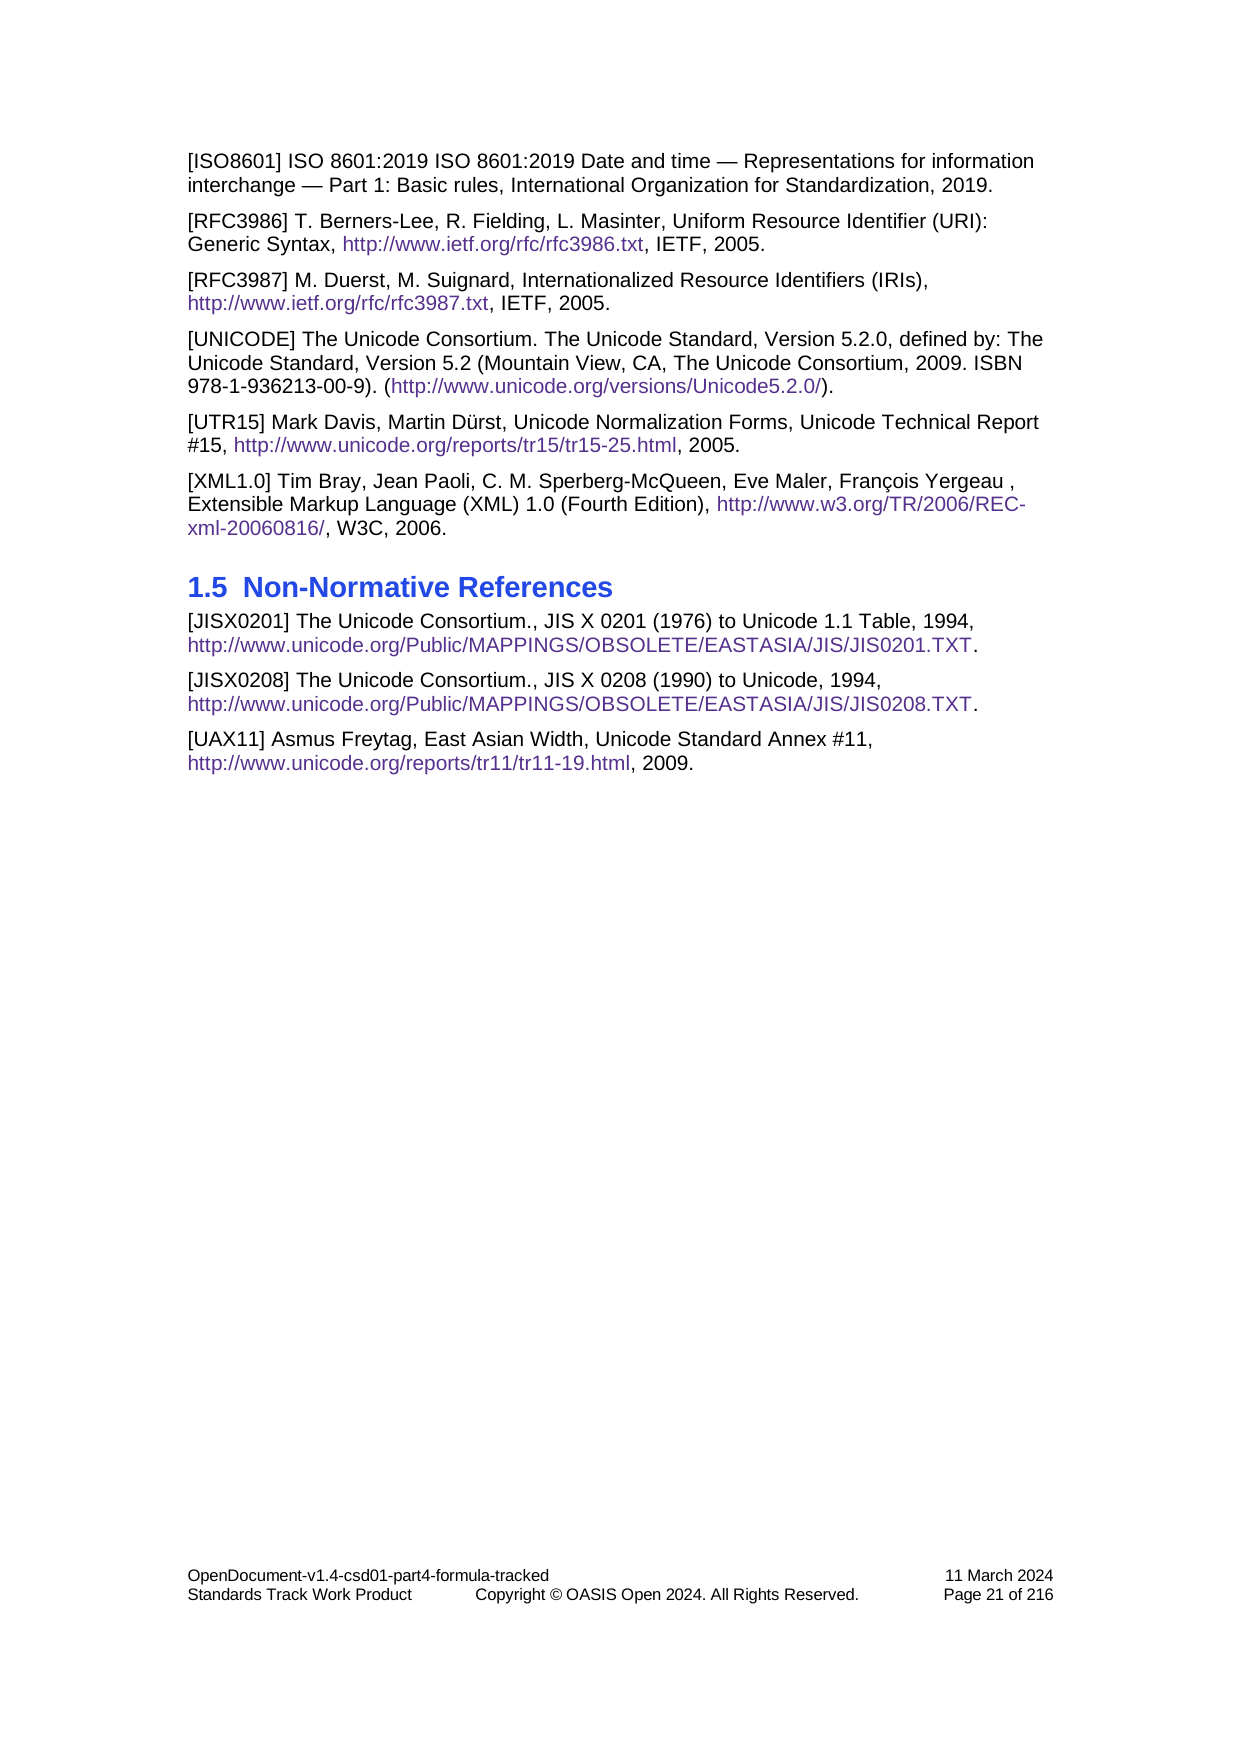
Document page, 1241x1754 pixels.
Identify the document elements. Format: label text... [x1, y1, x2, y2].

subtitle Non-Normative References [187, 571, 1053, 603]
text [JISX0208] The Unicode Consortium., JIS X 0208 (1990) to Unicode, 1994, http://www.unicode.org/Public/MAPPINGS/OBSOLETE/EASTASIA/JIS/JIS0208.TXT. [187, 669, 1053, 716]
text [JISX0201] The Unicode Consortium., JIS X 0201 (1976) to Unicode 1.1 Table, 1994, http://www.unicode.org/Public/MAPPINGS/OBSOLETE/EASTASIA/JIS/JIS0201.TXT. [187, 609, 1053, 657]
text [RFC3987] M. Duerst, M. Suignard, Internationalized Resource Identifiers (IRIs), http://www.ietf.org/rfc/rfc3987.txt, IETF, 2005. [187, 268, 1053, 315]
text [RFC3986] T. Berners-Lee, R. Fielding, L. Masinter, Uniform Resource Identifier (URI): Generic Syntax, http://www.ietf.org/rfc/rfc3986.txt, IETF, 2005. [187, 209, 1053, 256]
text [UTR15] Mark Davis, Martin Dürst, Unicode Normalization Forms, Unicode Technical Report #15, http://www.unicode.org/reports/tr15/tr15-25.html, 2005. [187, 410, 1053, 457]
text [ISO8601] ISO 8601:2019 ISO 8601:2019 Date and time — Representations for information interchange — Part 1: Basic rules, International Organization for Standardization, 2019. [187, 150, 1053, 197]
text [UNICODE] The Unicode Consortium. The Unicode Standard, Version 5.2.0, defined by: The Unicode Standard, Version 5.2 (Mountain View, CA, The Unicode Consortium, 2009. ISBN 978-1-936213-00-9). (http://www.unicode.org/versions/Unicode5.2.0/). [187, 327, 1053, 398]
text [XML1.0] Tim Bray, Jean Paoli, C. M. Sperberg-McQueen, Eve Maler, François Yergeau , Extensible Markup Language (XML) 1.0 (Fourth Edition), http://www.w3.org/TR/2006/REC-xml-20060816/, W3C, 2006. [187, 469, 1053, 540]
text [UAX11] Asmus Freytag, East Asian Width, Unicode Standard Annex #11, http://www.unicode.org/reports/tr11/tr11-19.html, 2009. [187, 728, 1053, 775]
